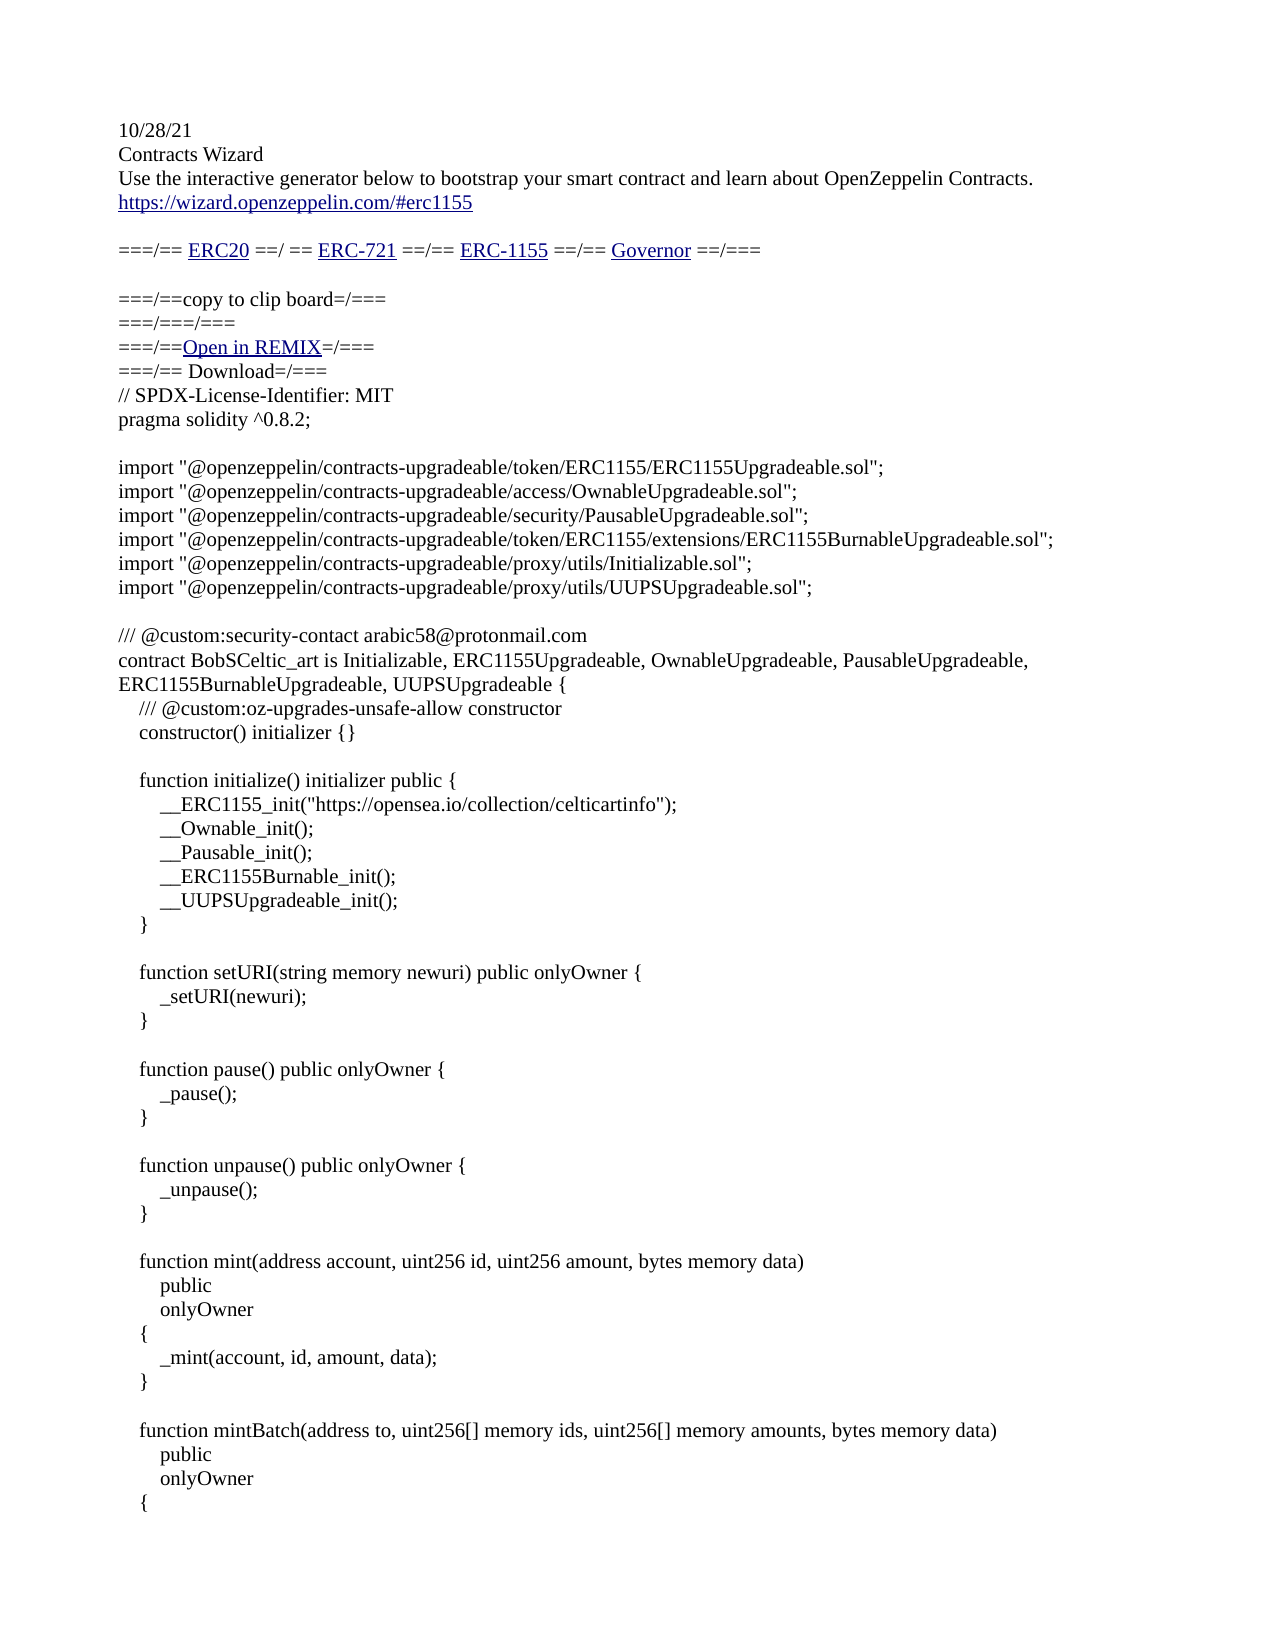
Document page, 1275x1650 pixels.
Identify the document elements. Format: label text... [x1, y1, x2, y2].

text function mint(address account, uint256 id, uint256 amount, bytes memory data) [118, 1249, 1157, 1273]
text __UUPSUpgradeable_init(); [118, 888, 1157, 912]
text function mintBatch(address to, uint256[] memory ids, uint256[] memory amounts, bytes memory data) [118, 1417, 1157, 1442]
text { [118, 1490, 1157, 1514]
text } [118, 1105, 1157, 1129]
text // SPDX-License-Identifier: MIT [118, 383, 1157, 407]
text function unpause() public onlyOwner { [118, 1153, 1157, 1177]
text /// @custom:oz-upgrades-unsafe-allow constructor [118, 696, 1157, 720]
text import "@openzeppelin/contracts-upgradeable/security/PausableUpgradeable.sol"; [118, 503, 1157, 527]
text ===/===/=== [118, 311, 1157, 335]
text import "@openzeppelin/contracts-upgradeable/proxy/utils/Initializable.sol"; [118, 551, 1157, 575]
text } [118, 1201, 1157, 1225]
text 10/28/21 [118, 118, 1157, 142]
text __Ownable_init(); [118, 816, 1157, 840]
text function pause() public onlyOwner { [118, 1057, 1157, 1081]
text _setURI(newuri); [118, 984, 1157, 1008]
text public [118, 1273, 1157, 1297]
text import "@openzeppelin/contracts-upgradeable/proxy/utils/UUPSUpgradeable.sol"; [118, 575, 1157, 599]
text _mint(account, id, amount, data); [118, 1345, 1157, 1369]
text contract BobSCeltic_art is Initializable, ERC1155Upgradeable, OwnableUpgradeable, PausableUpgradeable, ERC1155BurnableUpgradeable, UUPSUpgradeable { [118, 647, 1157, 696]
text _unpause(); [118, 1177, 1157, 1201]
text /// @custom:security-contact arabic58@protonmail.com [118, 623, 1157, 647]
text __Pausable_init(); [118, 840, 1157, 864]
text function initialize() initializer public { [118, 768, 1157, 792]
text pragma solidity ^0.8.2; [118, 407, 1157, 431]
text __ERC1155Burnable_init(); [118, 864, 1157, 888]
text onlyOwner [118, 1297, 1157, 1321]
text constructor() initializer {} [118, 720, 1157, 744]
text import "@openzeppelin/contracts-upgradeable/token/ERC1155/ERC1155Upgradeable.sol"; [118, 455, 1157, 479]
text ===/==Open in REMIX=/=== [118, 335, 1157, 359]
text _pause(); [118, 1081, 1157, 1105]
text public [118, 1442, 1157, 1466]
text ===/== Download=/=== [118, 359, 1157, 383]
text function setURI(string memory newuri) public onlyOwner { [118, 960, 1157, 984]
text onlyOwner [118, 1466, 1157, 1490]
text https://wizard.openzeppelin.com/#erc1155 [118, 190, 1157, 214]
text ===/==copy to clip board=/=== [118, 287, 1157, 311]
text ===/== ERC20 ==/ == ERC-721 ==/== ERC-1155 ==/== Governor ==/=== [118, 238, 1157, 262]
text import "@openzeppelin/contracts-upgradeable/token/ERC1155/extensions/ERC1155BurnableUpgradeable.sol"; [118, 527, 1157, 551]
text } [118, 1008, 1157, 1032]
text } [118, 1369, 1157, 1393]
text __ERC1155_init("https://opensea.io/collection/celticartinfo"); [118, 792, 1157, 816]
text Contracts Wizard [118, 142, 1157, 166]
text { [118, 1321, 1157, 1345]
text Use the interactive generator below to bootstrap your smart contract and learn about OpenZeppelin Contracts. [118, 166, 1157, 190]
text } [118, 912, 1157, 936]
text import "@openzeppelin/contracts-upgradeable/access/OwnableUpgradeable.sol"; [118, 479, 1157, 503]
